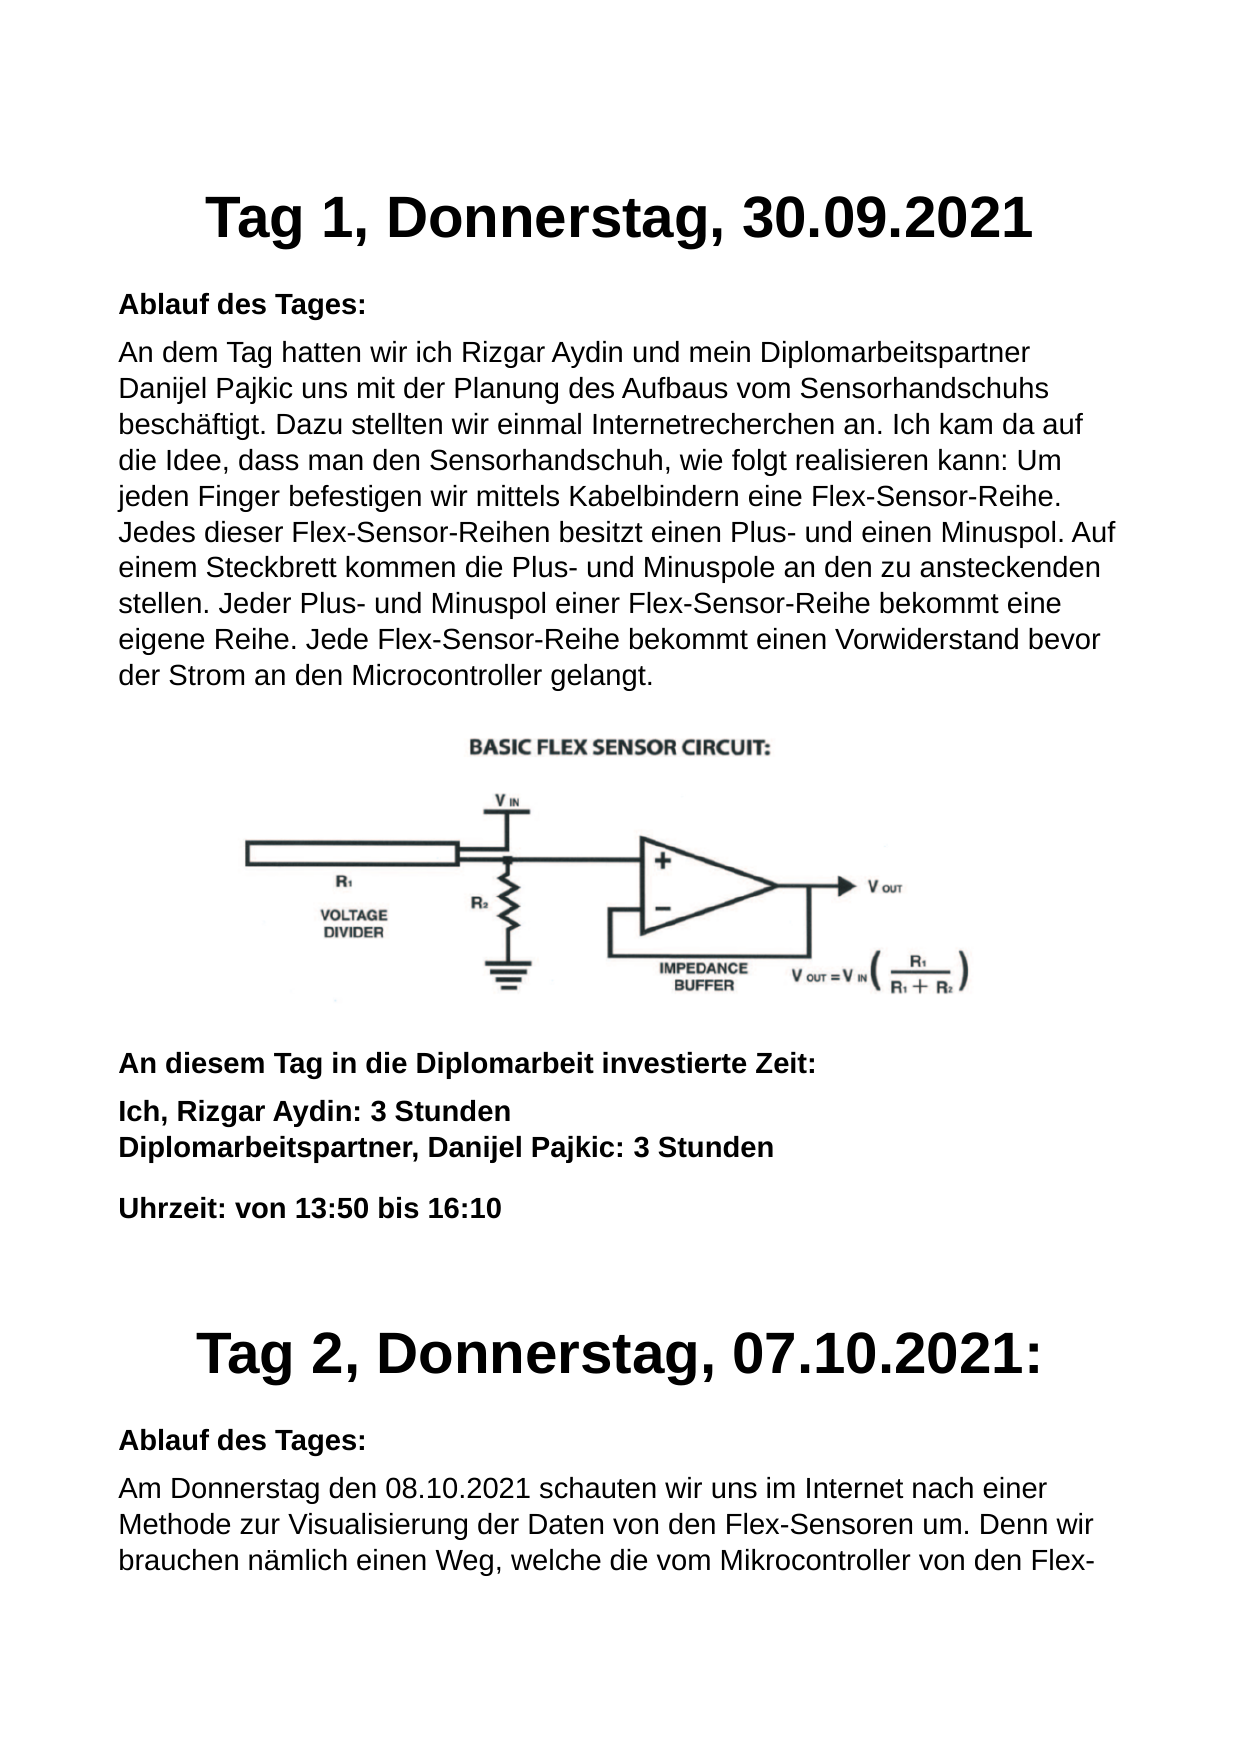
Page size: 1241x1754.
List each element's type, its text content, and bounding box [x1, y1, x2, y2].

text Ich, Rizgar Aydin: 3 Stunden [118, 1094, 1122, 1128]
picture [118, 706, 1047, 1007]
subtitle Tag 1, Donnerstag, 30.09.2021 [118, 183, 1122, 250]
text Am Donnerstag den 08.10.2021 schauten wir uns im Internet nach einer Methode zur Visualisierung der Daten von den Flex-Sensoren um. Denn wir brauchen nämlich einen Weg, welche die vom Mikrocontroller von den Flex- [118, 1472, 1122, 1577]
text Diplomarbeitspartner, Danijel Pajkic: 3 Stunden [118, 1130, 1122, 1163]
text An dem Tag hatten wir ich Rizgar Aydin und mein Diplomarbeitspartner Danijel Pajkic uns mit der Planung des Aufbaus vom Sensorhandschuhs beschäftigt. Dazu stellten wir einmal Internetrecherchen an. Ich kam da auf die Idee, dass man den Sensorhandschuh, wie folgt realisieren kann: Um jeden Finger befestigen wir mittels Kabelbindern eine Flex-Sensor-Reihe. Jedes dieser Flex-Sensor-Reihen besitzt einen Plus- und einen Minuspol. Auf einem Steckbrett kommen die Plus- und Minuspole an den zu ansteckenden stellen. Jeder Plus- und Minuspol einer Flex-Sensor-Reihe bekommt eine eigene Reihe. Jede Flex-Sensor-Reihe bekommt einen Vorwiderstand bevor der Strom an den Microcontroller gelangt. [118, 336, 1122, 692]
subtitle Ablauf des Tages: [118, 1423, 1122, 1457]
subtitle Ablauf des Tages: [118, 287, 1122, 321]
subtitle An diesem Tag in die Diplomarbeit investierte Zeit: [118, 1046, 1122, 1079]
subtitle Tag 2, Donnerstag, 07.10.2021: [118, 1319, 1122, 1386]
subtitle Uhrzeit: von 13:50 bis 16:10 [118, 1191, 1122, 1224]
